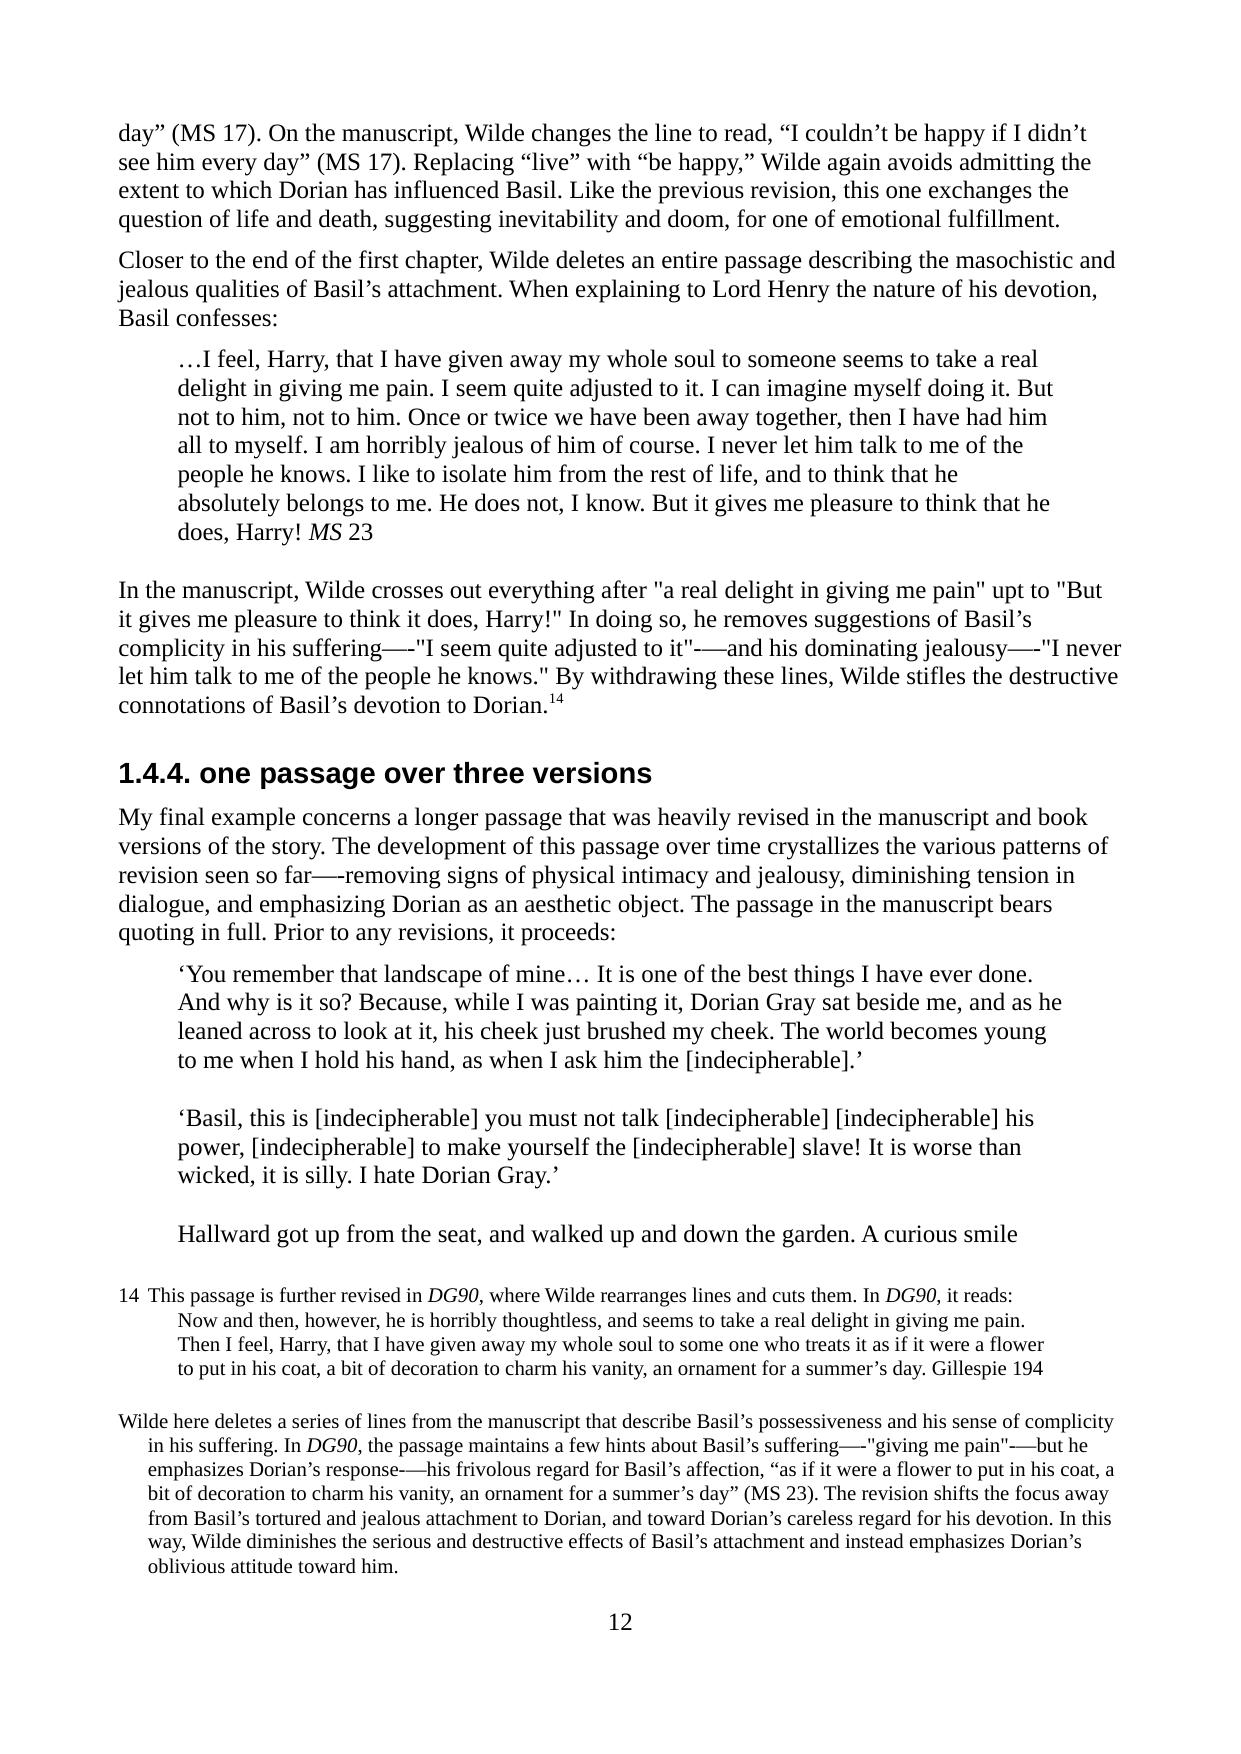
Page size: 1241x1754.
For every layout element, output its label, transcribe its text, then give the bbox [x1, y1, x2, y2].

text day” (MS 17). On the manuscript, Wilde changes the line to read, “I couldn’t be happy if I didn’t see him every day” (MS 17). Replacing “live” with “be happy,” Wilde again avoids admitting the extent to which Dorian has influenced Basil. Like the previous revision, this one exchanges the question of life and death, suggesting inevitability and doom, for one of emotional fulfillment. [118, 118, 1122, 233]
text Closer to the end of the first chapter, Wilde deletes an entire passage describing the masochistic and jealous qualities of Basil’s attachment. When explaining to Lord Henry the nature of his devotion, Basil confesses: [118, 246, 1122, 332]
text ‘You remember that landscape of mine… It is one of the best things I have ever done. And why is it so? Because, while I was painting it, Dorian Gray sat beside me, and as he leaned across to look at it, his cheek just brushed my cheek. The world becomes young to me when I hold his hand, as when I ask him the [indecipherable].’ [177, 959, 1063, 1074]
subtitle one passage over three versions [118, 756, 1122, 790]
text My final example concerns a longer passage that was heavily revised in the manuscript and book versions of the story. The development of this passage over time crystallizes the various patterns of revision seen so far—-removing signs of physical intimacy and jealousy, diminishing tension in dialogue, and emphasizing Dorian as an aesthetic object. The passage in the manuscript bears quoting in full. Prior to any revisions, it proceeds: [118, 802, 1122, 946]
text ‘Basil, this is [indecipherable] you must not talk [indecipherable] [indecipherable] his power, [indecipherable] to make yourself the [indecipherable] slave! It is worse than wicked, it is silly. I hate Dorian Gray.’ [177, 1103, 1063, 1189]
text Hallward got up from the seat, and walked up and down the garden. A curious smile [177, 1219, 1063, 1248]
text …I feel, Harry, that I have given away my whole soul to someone seems to take a real delight in giving me pain. I seem quite adjusted to it. I can imagine myself doing it. But not to him, not to him. Once or twice we have been away together, then I have had him all to myself. I am horribly jealous of him of course. I never let him talk to me of the people he knows. I like to isolate him from the rest of life, and to think that he absolutely belongs to me. He does not, I know. But it gives me pleasure to think that he does, Harry! MS 23 [177, 344, 1063, 546]
text Wilde here deletes a series of lines from the manuscript that describe Basil’s possessiveness and his sense of complicity in his suffering. In DG90, the passage maintains a few hints about Basil’s suffering—-"giving me pain"-—but he emphasizes Dorian’s response-—his frivolous regard for Basil’s affection, “as if it were a flower to put in his coat, a bit of decoration to charm his vanity, an ornament for a summer’s day” (MS 23). The revision shifts the focus away from Basil’s tortured and jealous attachment to Dorian, and toward Dorian’s careless regard for his devotion. In this way, Wilde diminishes the serious and destructive effects of Basil’s attachment and instead emphasizes Dorian’s oblivious attitude toward him. [118, 1409, 1122, 1578]
text In the manuscript, Wilde crosses out everything after "a real delight in giving me pain" upt to "But it gives me pleasure to think it does, Harry!" In doing so, he removes suggestions of Basil’s complicity in his suffering—-"I seem quite adjusted to it"-—and his dominating jealousy—-"I never let him talk to me of the people he knows." By withdrawing these lines, Wilde stifles the destructive connotations of Basil’s devotion to Dorian. [118, 575, 1122, 719]
text This passage is further revised in DG90, where Wilde rearranges lines and cuts them. In DG90, it reads: [118, 1283, 1122, 1307]
text Now and then, however, he is horribly thoughtless, and seems to take a real delight in giving me pain. Then I feel, Harry, that I have given away my whole soul to some one who treats it as if it were a flower to put in his coat, a bit of decoration to charm his vanity, an ornament for a summer’s day. Gillespie 194 [177, 1307, 1063, 1380]
